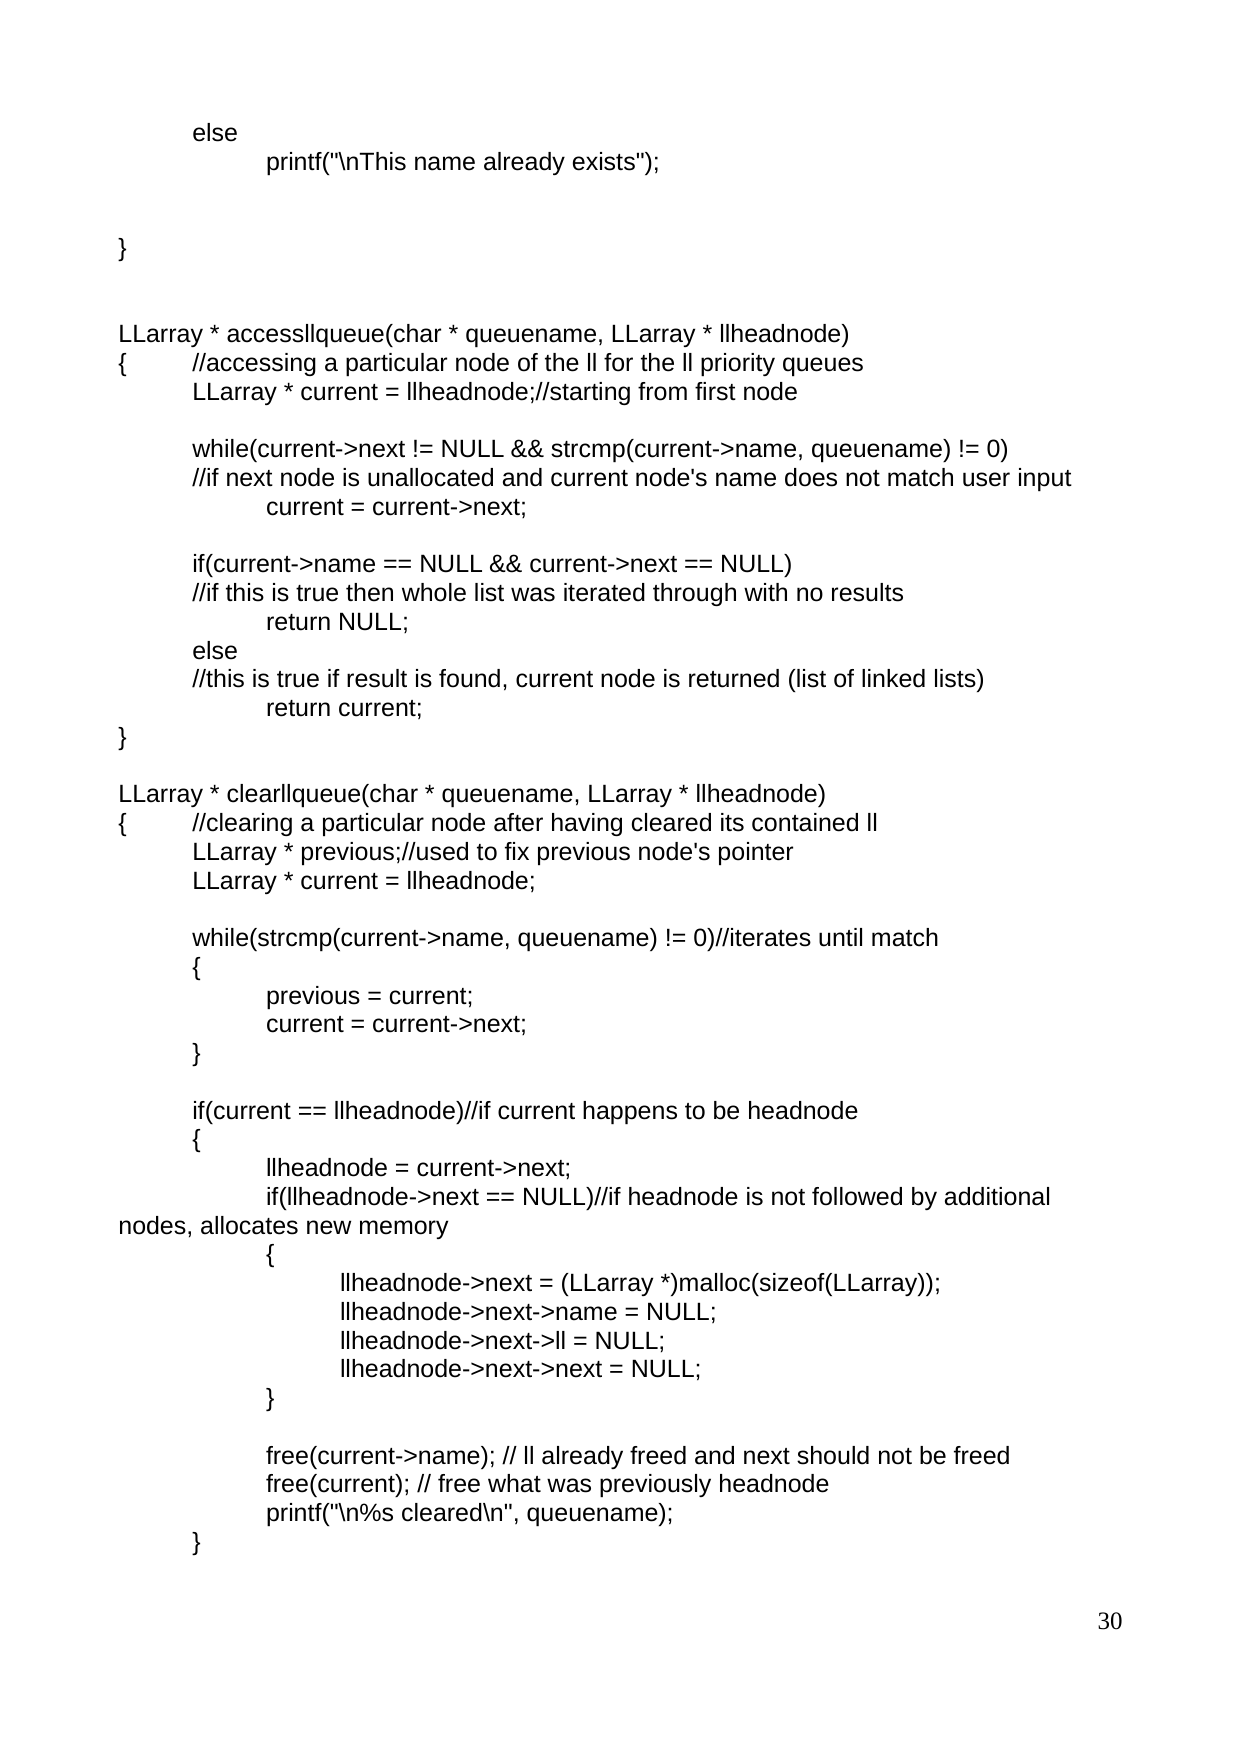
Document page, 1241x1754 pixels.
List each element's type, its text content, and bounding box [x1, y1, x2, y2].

text while(strcmp(current->name, queuename) != 0)//iterates until match [118, 923, 1122, 952]
text } [118, 233, 1122, 262]
text { [118, 1124, 1122, 1153]
text if(current == llheadnode)//if current happens to be headnode [118, 1096, 1122, 1124]
text else [118, 118, 1122, 147]
text } [118, 1527, 1122, 1556]
text return NULL; [118, 607, 1122, 636]
text LLarray * current = llheadnode; [118, 866, 1122, 894]
text return current; [118, 693, 1122, 722]
text current = current->next; [118, 1009, 1122, 1038]
text free(current); // free what was previously headnode [118, 1469, 1122, 1498]
text //this is true if result is found, current node is returned (list of linked lists) [118, 664, 1122, 693]
text } [118, 722, 1122, 751]
text if(llheadnode->next == NULL)//if headnode is not followed by additional nodes, allocates new memory [118, 1182, 1122, 1239]
text LLarray * clearllqueue(char * queuename, LLarray * llheadnode) [118, 779, 1122, 808]
text while(current->next != NULL && strcmp(current->name, queuename) != 0) [118, 434, 1122, 463]
text if(current->name == NULL && current->next == NULL) [118, 549, 1122, 578]
text previous = current; [118, 981, 1122, 1009]
text LLarray * accessllqueue(char * queuename, LLarray * llheadnode) [118, 319, 1122, 348]
text current = current->next; [118, 492, 1122, 521]
text printf("\nThis name already exists"); [118, 147, 1122, 176]
text LLarray * previous;//used to fix previous node's pointer [118, 837, 1122, 866]
text { [118, 1239, 1122, 1268]
text llheadnode->next->next = NULL; [118, 1354, 1122, 1383]
text } [118, 1383, 1122, 1412]
text printf("\n%s cleared\n", queuename); [118, 1498, 1122, 1527]
text { [118, 952, 1122, 981]
text llheadnode->next->name = NULL; [118, 1297, 1122, 1326]
text //if this is true then whole list was iterated through with no results [118, 578, 1122, 607]
text free(current->name); // ll already freed and next should not be freed [118, 1441, 1122, 1469]
text else [118, 636, 1122, 664]
text llheadnode = current->next; [118, 1153, 1122, 1182]
text llheadnode->next = (LLarray *)malloc(sizeof(LLarray)); [118, 1268, 1122, 1297]
text { //clearing a particular node after having cleared its contained ll [118, 808, 1122, 837]
text } [118, 1038, 1122, 1067]
text LLarray * current = llheadnode;//starting from first node [118, 377, 1122, 406]
text //if next node is unallocated and current node's name does not match user input [118, 463, 1122, 492]
text llheadnode->next->ll = NULL; [118, 1326, 1122, 1354]
text { //accessing a particular node of the ll for the ll priority queues [118, 348, 1122, 377]
